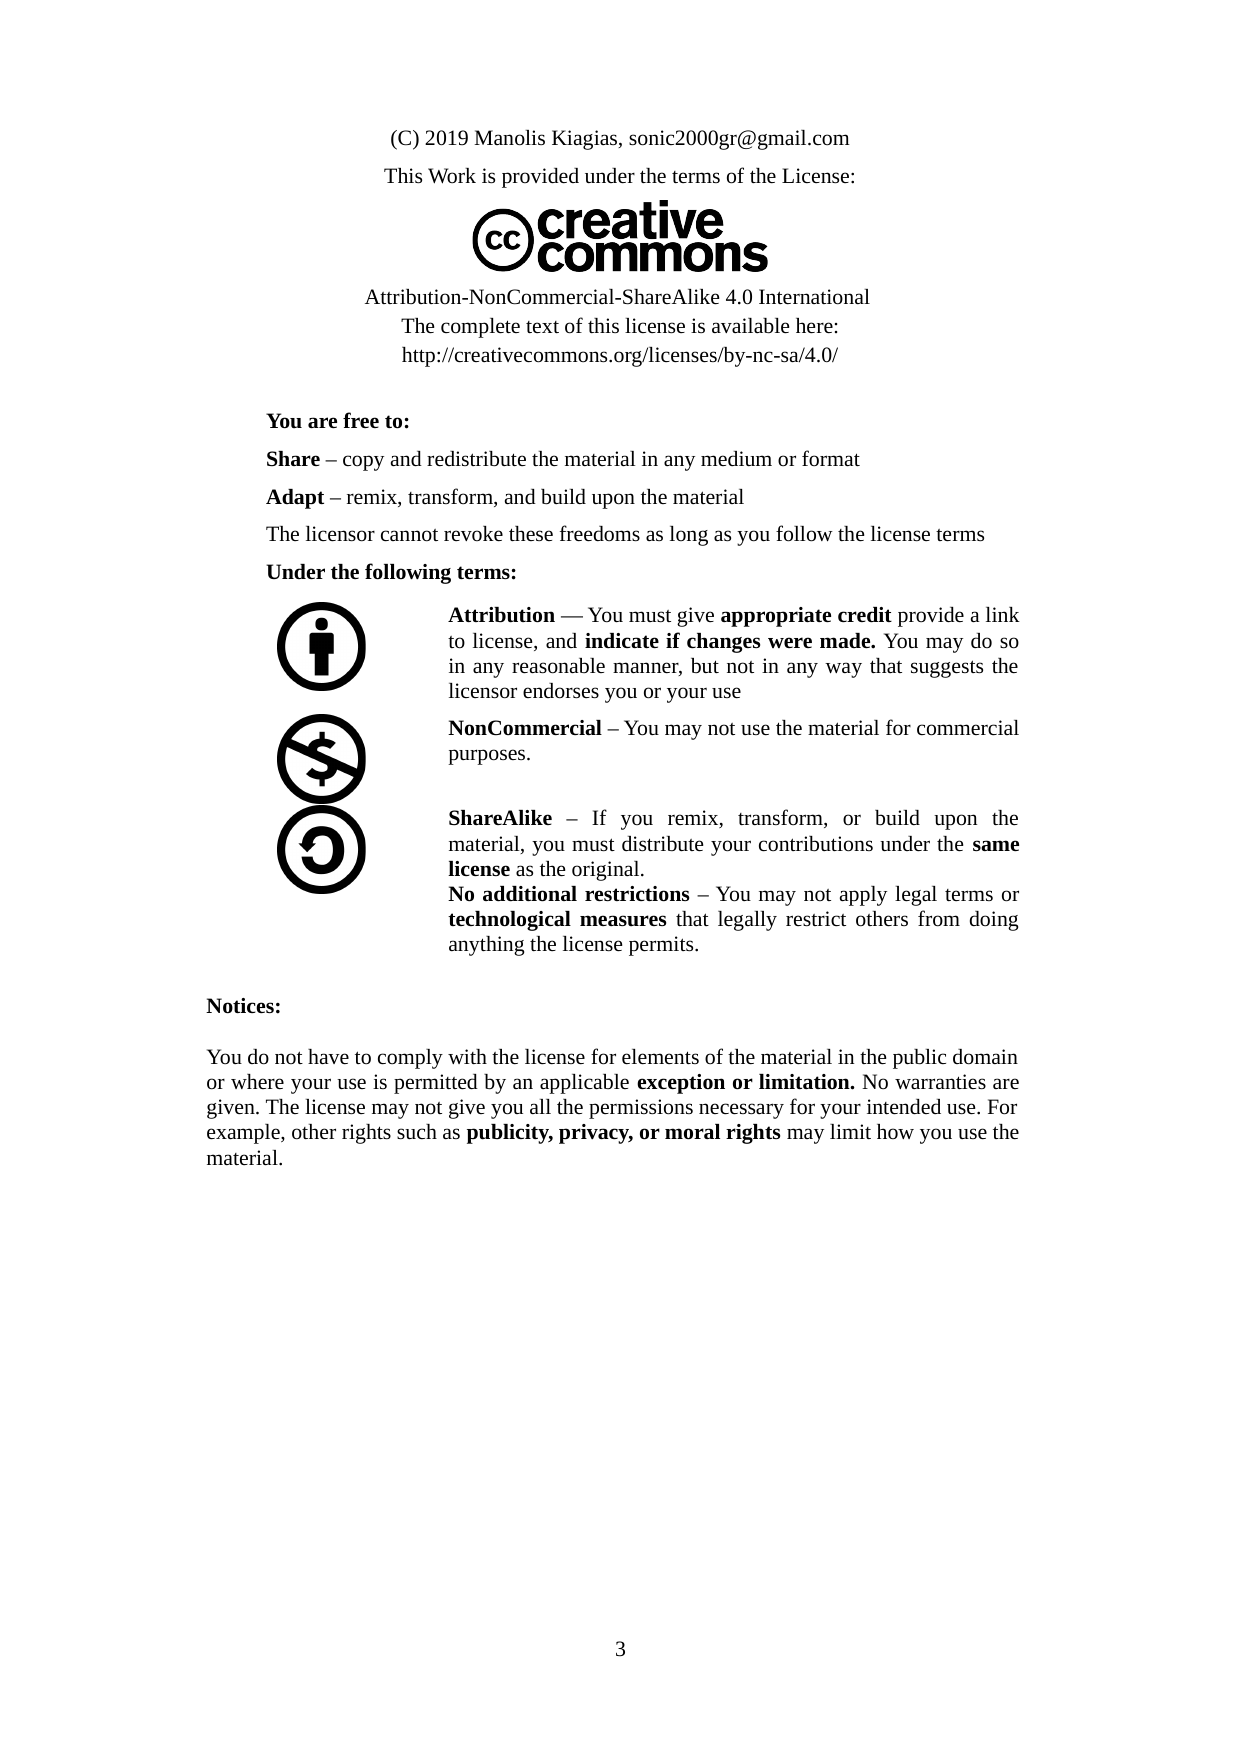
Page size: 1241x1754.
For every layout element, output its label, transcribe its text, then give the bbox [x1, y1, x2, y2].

text Under the following terms: [118, 559, 1122, 584]
table_cell [443, 1176, 1025, 1263]
text Share – copy and redistribute the material in any medium or format [192, 446, 1122, 471]
table_header [200, 800, 442, 962]
table_cell Notices: You do not have to comply with the license for elements of the material in the public domain or where your use is permitted by an applicable exception or limitation. No warranties are given. The license may not give you all the permissions necessary for your intended use. For example, other rights such as publicity, privacy, or moral rights may limit how you use the material. [200, 963, 1025, 1176]
text This Work is provided under the terms of the License: [118, 163, 1122, 188]
text The licensor cannot revoke these freedoms as long as you follow the license terms [192, 521, 1122, 547]
table_cell NonCommercial – You may not use the material for commercial purposes. [443, 709, 1025, 771]
table_header ShareAlike – If you remix, transform, or build upon the material, you must distribute your contributions under the same license as the original. No additional restrictions – You may not apply legal terms or technological measures that legally restrict others from doing anything the license permits. [443, 800, 1025, 962]
text Adapt – remix, transform, and build upon the material [192, 484, 1122, 509]
text http://creativecommons.org/licenses/by-nc-sa/4.0/ [118, 342, 1122, 367]
table_header Attribution — You must give appropriate credit provide a link to license, and indicate if changes were made. You may do so in any reasonable manner, but not in any way that suggests the licensor endorses you or your use [443, 597, 1025, 709]
text (C) 2019 Manolis Kiagias, sonic2000gr@gmail.com [118, 125, 1122, 151]
table_cell [200, 1176, 442, 1263]
text Attribution-NonCommercial-ShareAlike 4.0 International [118, 284, 1122, 309]
table_header [200, 597, 442, 709]
text The complete text of this license is available here: [118, 313, 1122, 338]
text You are free to: [192, 408, 1122, 433]
table_cell [200, 709, 442, 771]
